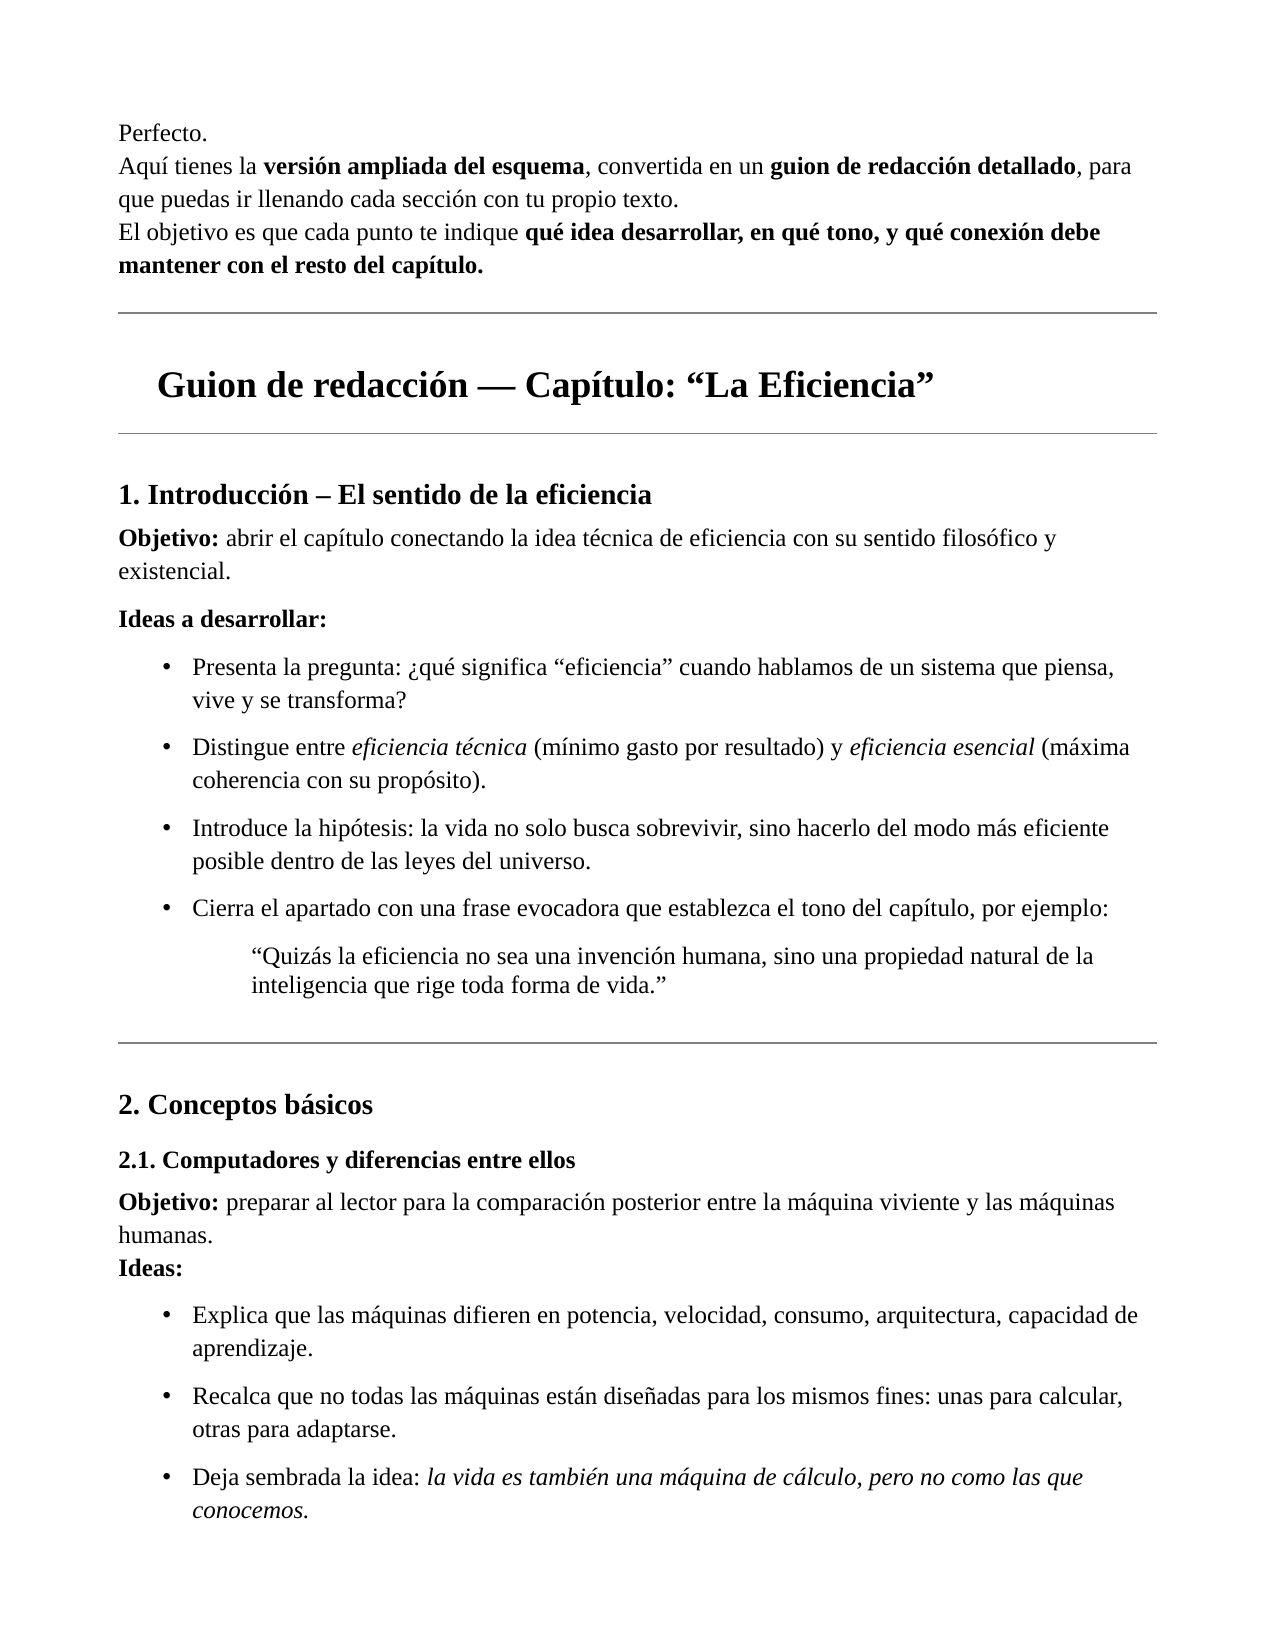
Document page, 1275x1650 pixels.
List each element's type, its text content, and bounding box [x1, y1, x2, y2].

text Objetivo: preparar al lector para la comparación posterior entre la máquina viviente y las máquinas humanas. Ideas: [118, 1187, 1157, 1282]
list Introduce la hipótesis: la vida no solo busca sobrevivir, sino hacerlo del modo más eficiente posible dentro de las leyes del universo. [162, 813, 1157, 875]
list Recalca que no todas las máquinas están diseñadas para los mismos fines: unas para calcular, otras para adaptarse. [162, 1381, 1157, 1443]
subtitle 🧭 Guion de redacción — Capítulo: “La Eficiencia” [118, 363, 1157, 406]
text Perfecto. Aquí tienes la versión ampliada del esquema, convertida en un guion de redacción detallado, para que puedas ir llenando cada sección con tu propio texto. El objetivo es que cada punto te indique qué idea desarrollar, en qué tono, y qué conexión debe mantener con el resto del capítulo. [118, 118, 1157, 279]
list Deja sembrada la idea: la vida es también una máquina de cálculo, pero no como las que conocemos. [162, 1462, 1157, 1523]
subtitle 1. Introducción – El sentido de la eficiencia [118, 477, 1157, 511]
list Distingue entre eficiencia técnica (mínimo gasto por resultado) y eficiencia esencial (máxima coherencia con su propósito). [162, 732, 1157, 794]
list Cierra el apartado con una frase evocadora que establezca el tono del capítulo, por ejemplo: [162, 893, 1157, 922]
subtitle 2.1. Computadores y diferencias entre ellos [118, 1146, 1157, 1174]
list Explica que las máquinas difieren en potencia, velocidad, consumo, arquitectura, capacidad de aprendizaje. [162, 1300, 1157, 1362]
text Ideas a desarrollar: [118, 604, 1157, 633]
subtitle 2. Conceptos básicos [118, 1087, 1157, 1121]
list Presenta la pregunta: ¿qué significa “eficiencia” cuando hablamos de un sistema que piensa, vive y se transforma? [162, 652, 1157, 713]
text Objetivo: abrir el capítulo conectando la idea técnica de eficiencia con su sentido filosófico y existencial. [118, 523, 1157, 585]
list “Quizás la eficiencia no sea una invención humana, sino una propiedad natural de la inteligencia que rige toda forma de vida.” [222, 941, 1098, 999]
